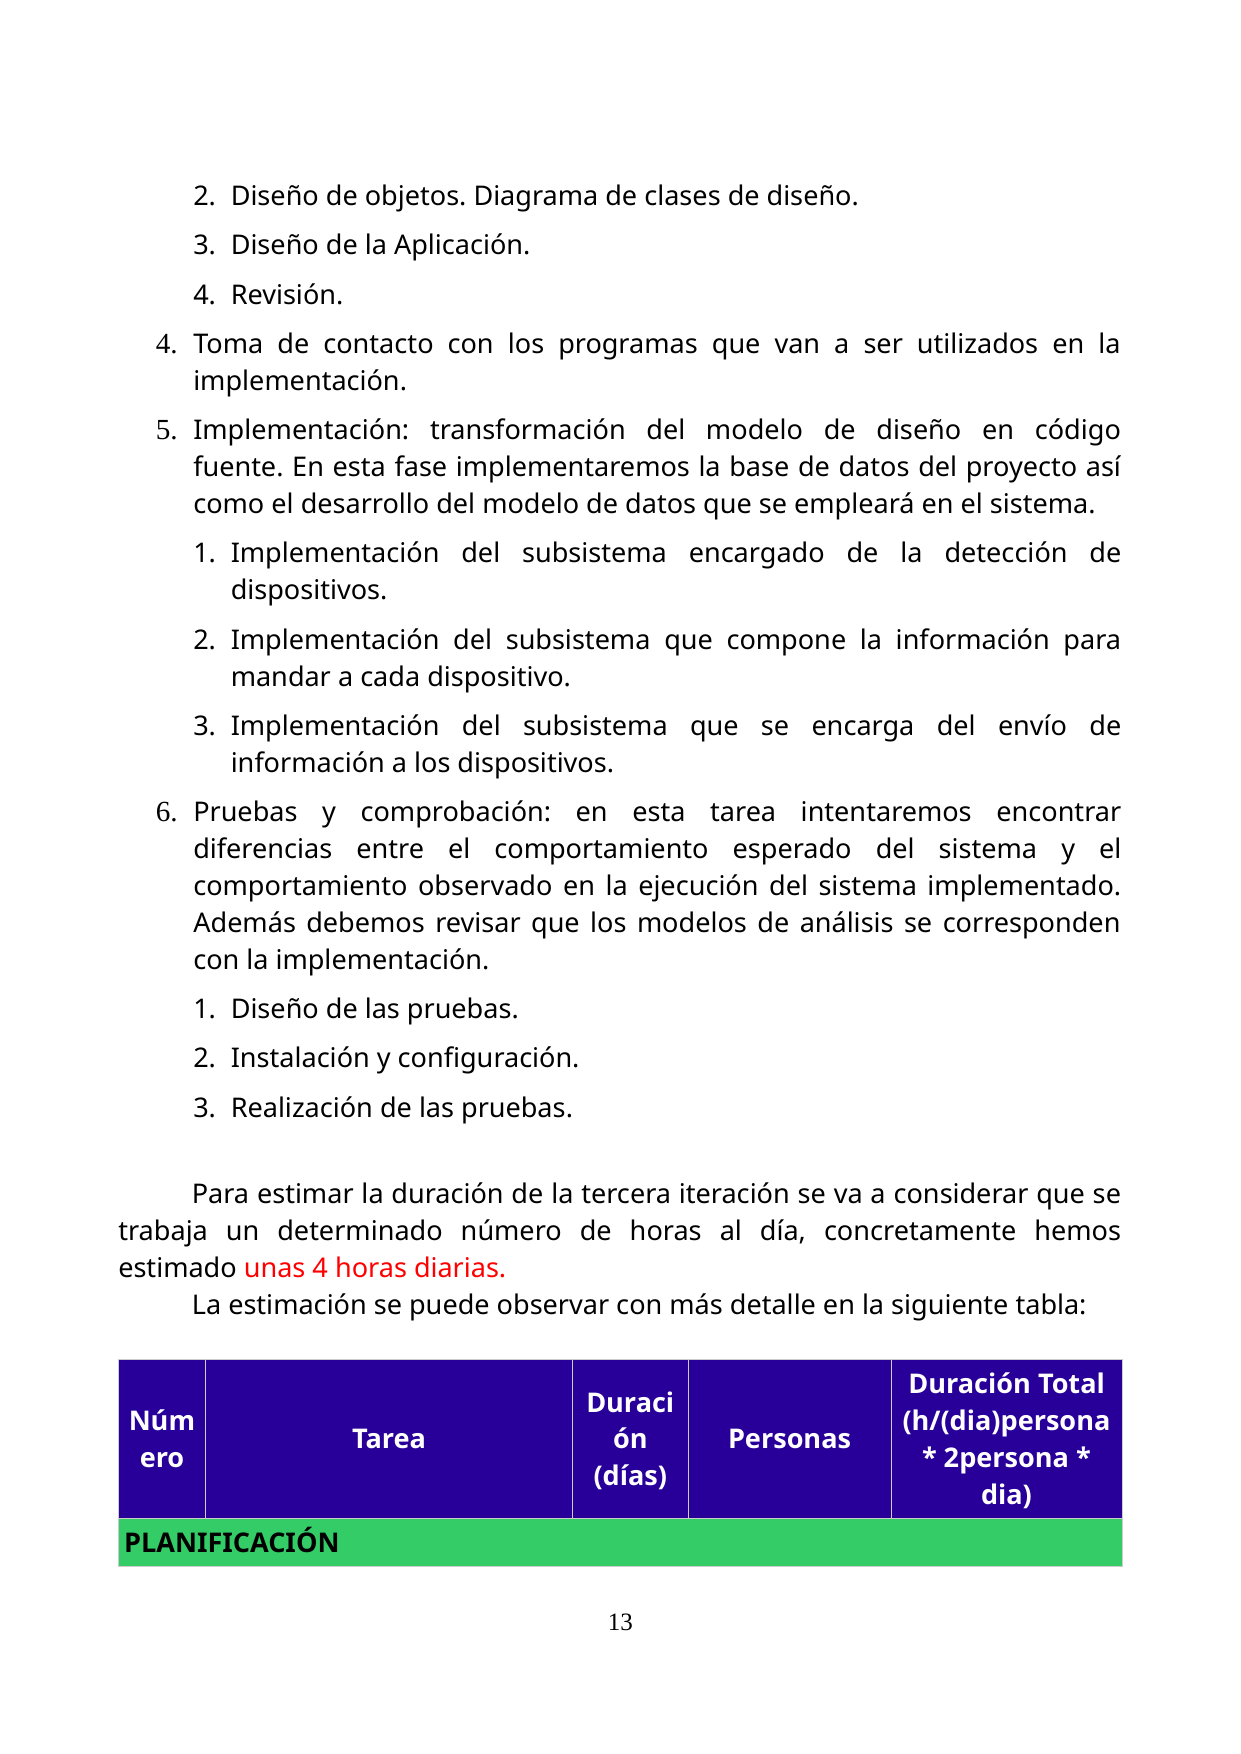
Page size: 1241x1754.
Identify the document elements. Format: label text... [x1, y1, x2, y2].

list Diseño de objetos. Diagrama de clases de diseño. [193, 176, 1122, 213]
list Implementación del subsistema que se encarga del envío de información a los dispositivos. [193, 706, 1122, 780]
table_header Número [119, 1360, 205, 1518]
list Toma de contacto con los programas que van a ser utilizados en la implementación. [156, 324, 1122, 398]
list Diseño de las pruebas. [193, 989, 1122, 1026]
list Diseño de la Aplicación. [193, 226, 1122, 263]
list Implementación del subsistema encargado de la detección de dispositivos. [193, 534, 1122, 608]
table_header Tarea [206, 1360, 572, 1518]
list Implementación del subsistema que compone la información para mandar a cada dispositivo. [193, 620, 1122, 694]
list Implementación: transformación del modelo de diseño en código fuente. En esta fase implementaremos la base de datos del proyecto así como el desarrollo del modelo de datos que se empleará en el sistema. [156, 411, 1122, 521]
table_header Personas [689, 1360, 891, 1518]
table_header Duración (días) [573, 1360, 688, 1518]
table_cell PLANIFICACIÓN [119, 1519, 1122, 1566]
list Instalación y configuración. [193, 1039, 1122, 1076]
list Revisión. [193, 275, 1122, 312]
list Realización de las pruebas. [193, 1088, 1122, 1125]
text La estimación se puede observar con más detalle en la siguiente tabla: [118, 1285, 1122, 1322]
text Para estimar la duración de la tercera iteración se va a considerar que se trabaja un determinado número de horas al día, concretamente hemos estimado unas 4 horas diarias. [118, 1174, 1122, 1285]
list Pruebas y comprobación: en esta tarea intentaremos encontrar diferencias entre el comportamiento esperado del sistema y el comportamiento observado en la ejecución del sistema implementado. Además debemos revisar que los modelos de análisis se corresponden con la implementación. [156, 793, 1122, 977]
table_header Duración Total (h/(dia)persona * 2persona * dia) [892, 1360, 1122, 1518]
